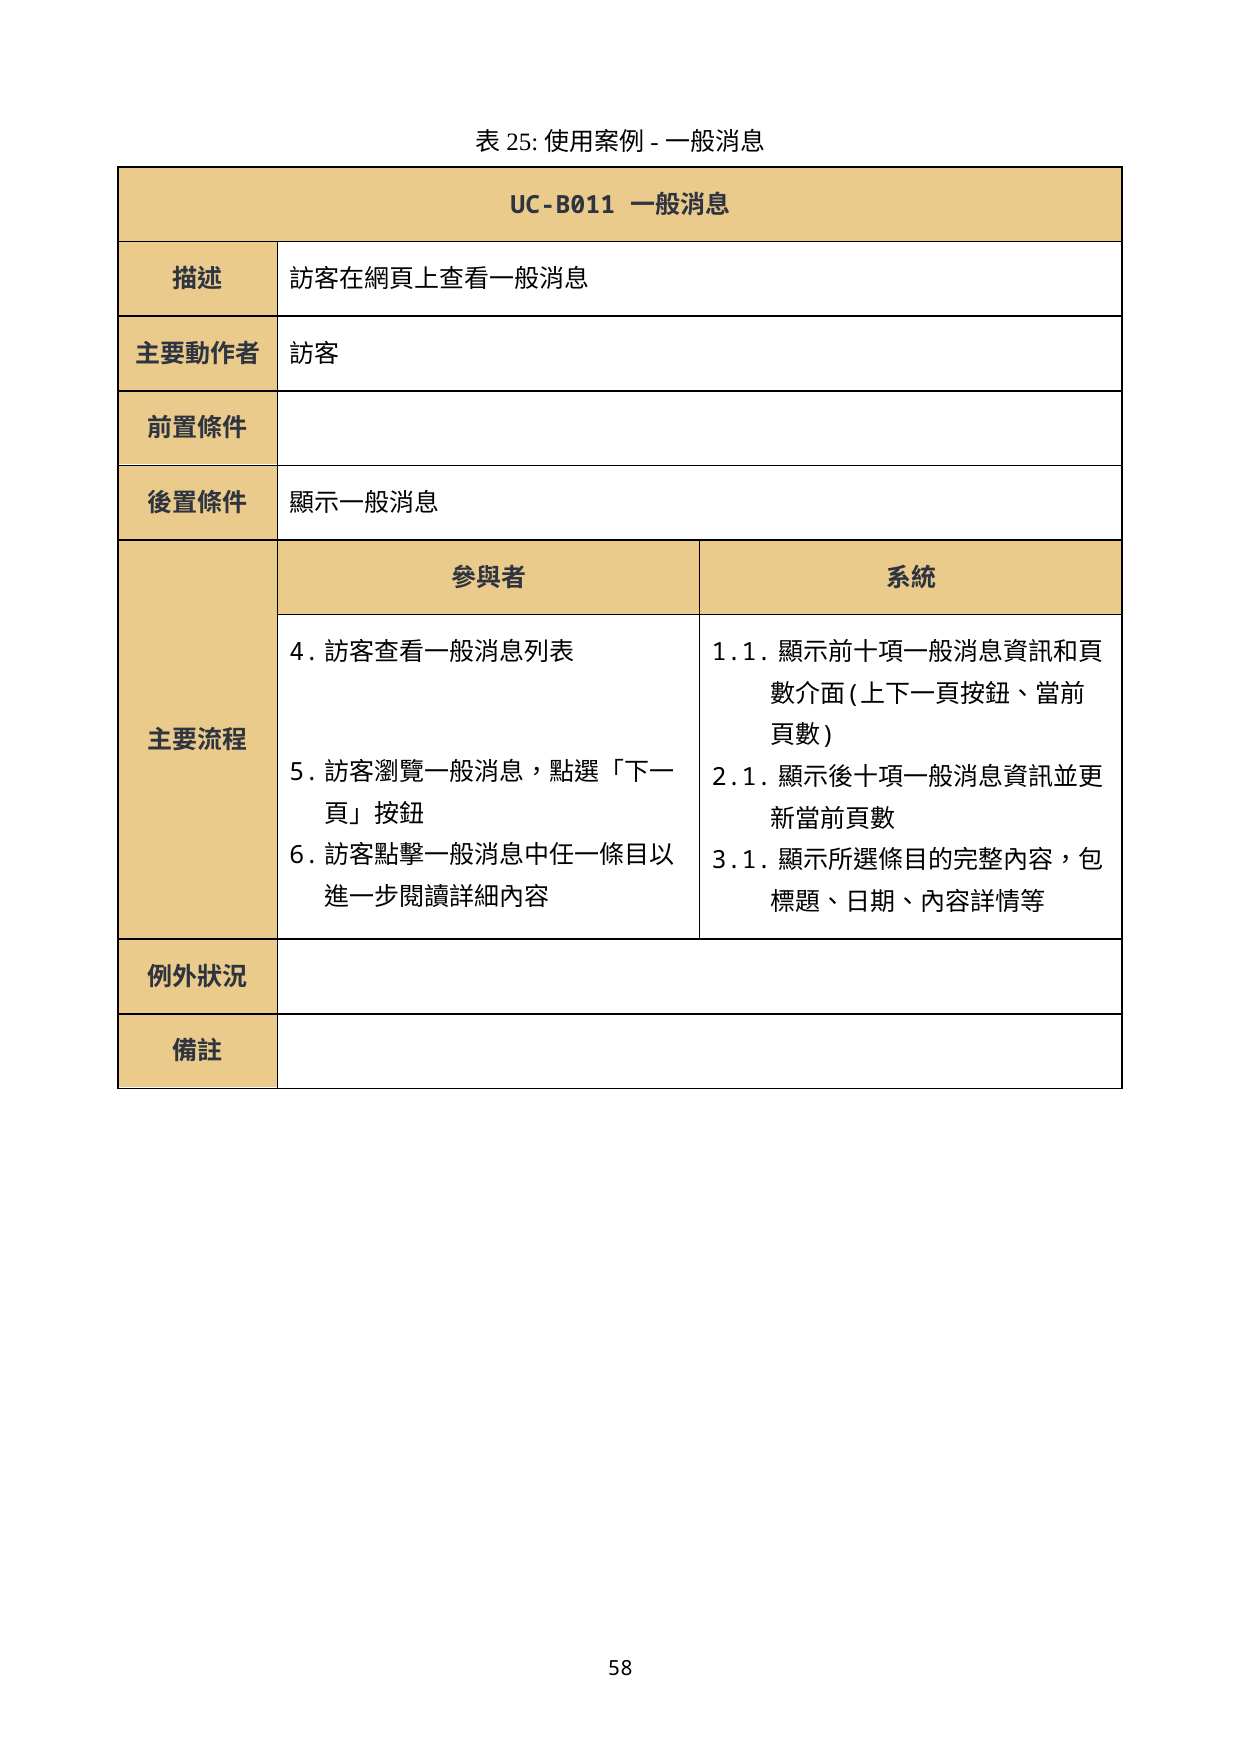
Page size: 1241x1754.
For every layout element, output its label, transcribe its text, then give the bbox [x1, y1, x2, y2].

table_cell 訪客在網頁上查看一般消息 [278, 242, 1121, 315]
table_cell 系統 [700, 541, 1121, 614]
table_cell [278, 940, 1121, 1013]
table_cell 顯示前十項一般消息資訊和頁數介面(上下一頁按鈕、當前頁數) 顯示後十項一般消息資訊並更新當前頁數 顯示所選條目的完整內容，包標題、日期、內容詳情等 [700, 615, 1121, 938]
table_cell [278, 392, 1121, 464]
table_header UC-B011 一般消息 [119, 168, 1121, 241]
table_cell [278, 1015, 1121, 1087]
table_cell 訪客 [278, 317, 1121, 390]
table_cell 顯示一般消息 [278, 466, 1121, 539]
table_cell 參與者 [278, 541, 699, 614]
table_cell 訪客查看一般消息列表 訪客瀏覽一般消息，點選「下一頁」按鈕 訪客點擊一般消息中任一條目以進一步閱讀詳細內容 [278, 615, 699, 938]
table_cell 描述 [119, 242, 277, 315]
text 表 25: 使用案例 - 一般消息 [118, 121, 1122, 158]
table_cell 後置條件 [119, 466, 277, 539]
table_cell 主要流程 [119, 541, 277, 938]
table_cell 備註 [119, 1015, 277, 1087]
table_cell 主要動作者 [119, 317, 277, 390]
table_cell 前置條件 [119, 392, 277, 464]
table_cell 例外狀況 [119, 940, 277, 1013]
